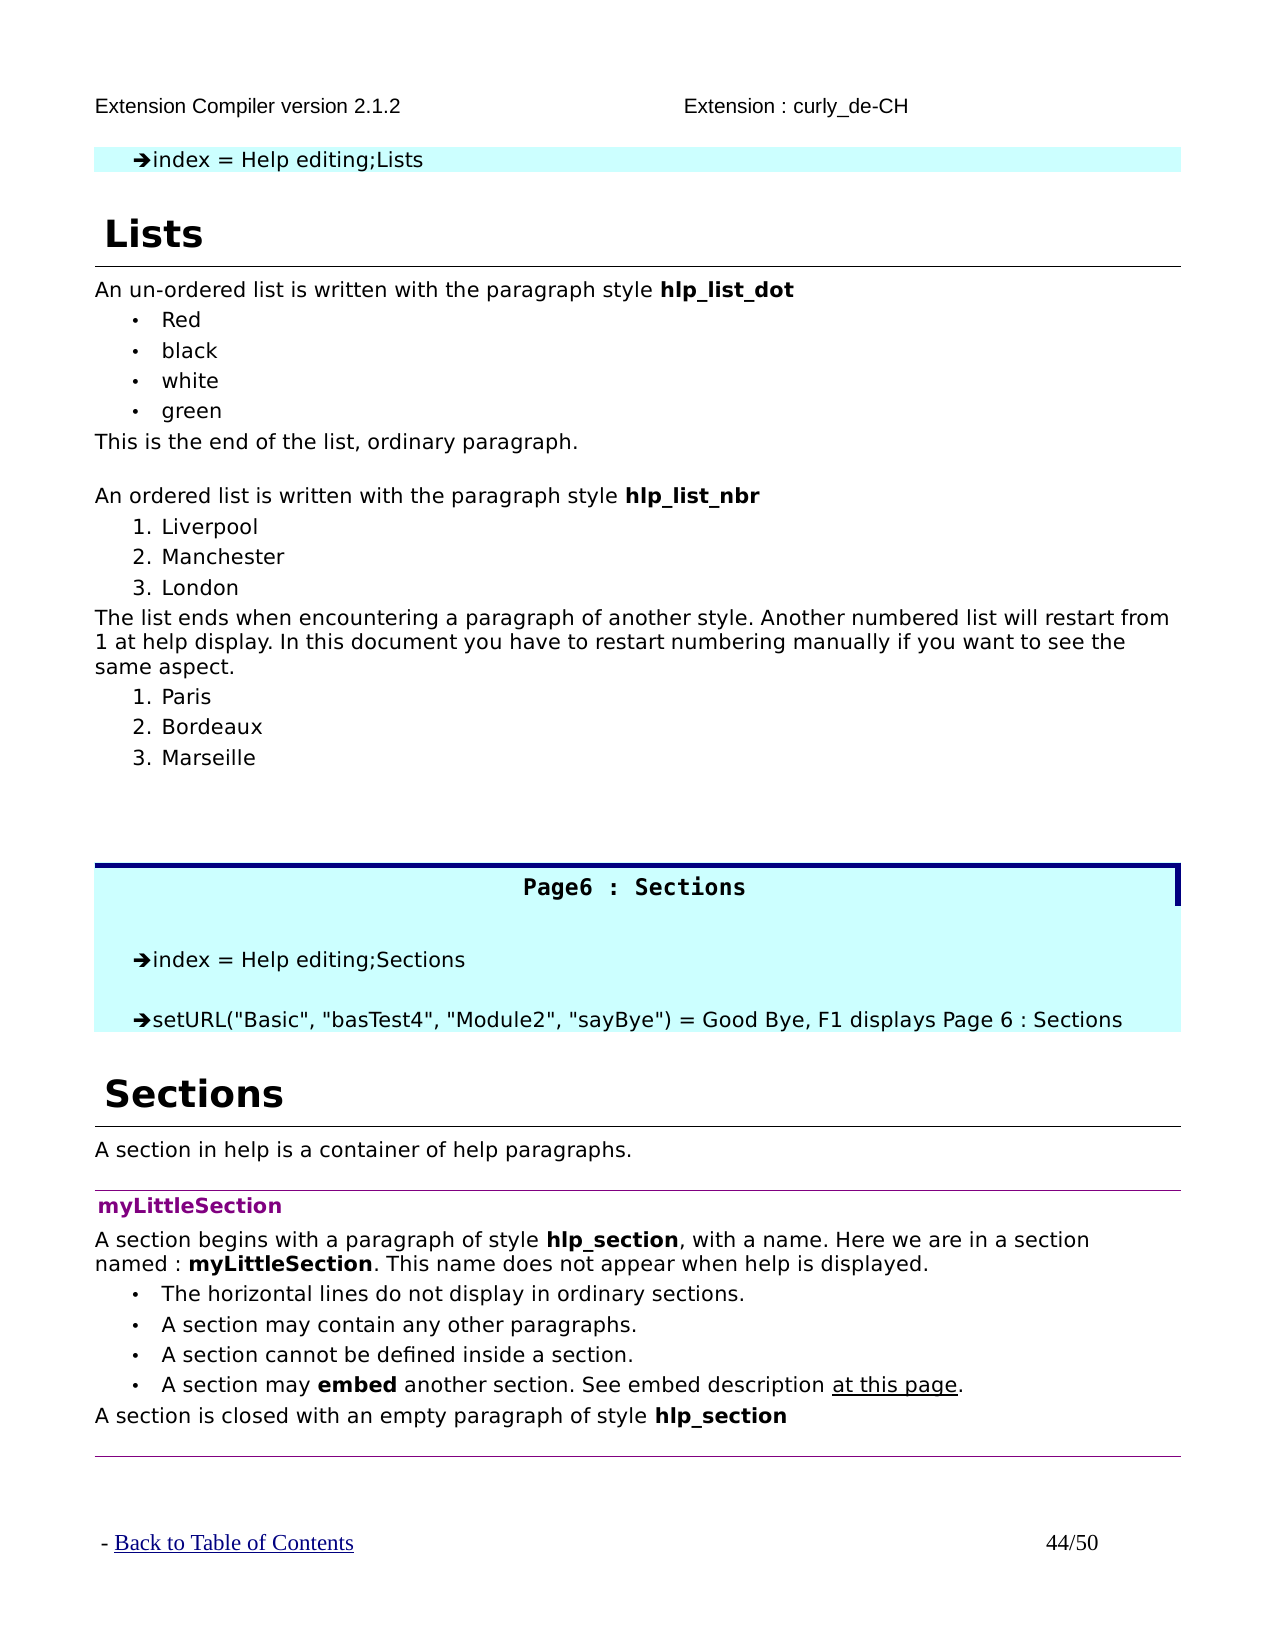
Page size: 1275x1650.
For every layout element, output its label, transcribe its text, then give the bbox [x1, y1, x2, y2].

list Paris [132, 685, 1181, 709]
list London [132, 575, 1181, 600]
list A section cannot be defined inside a section. [132, 1343, 1181, 1367]
list Bordeaux [132, 715, 1181, 740]
list index = Help editing;Sections [94, 948, 1181, 972]
list Manchester [132, 545, 1181, 569]
text The list ends when encountering a paragraph of another style. Another numbered list will restart from 1 at help display. In this document you have to restart numbering manually if you want to see the same aspect. [94, 606, 1181, 679]
text A section begins with a paragraph of style hlp_section, with a name. Here we are in a section named : myLittleSection. This name does not appear when help is displayed. [94, 1228, 1181, 1277]
text A section is closed with an empty paragraph of style hlp_section [94, 1404, 1181, 1428]
list Marseille [132, 746, 1181, 770]
list index = Help editing;Lists [94, 147, 1181, 172]
text An ordered list is written with the paragraph style hlp_list_nbr [94, 460, 1181, 509]
text An un-ordered list is written with the paragraph style hlp_list_dot [94, 278, 1181, 303]
text A section in help is a container of help paragraphs. [94, 1138, 1181, 1163]
list A section may contain any other paragraphs. [132, 1313, 1181, 1337]
text Lists [94, 203, 1181, 266]
list green [132, 399, 1181, 424]
list Liverpool [132, 515, 1181, 539]
text This is the end of the list, ordinary paragraph. [94, 430, 1181, 454]
list Red [132, 308, 1181, 333]
list The horizontal lines do not display in ordinary sections. [132, 1282, 1181, 1307]
text Page6 : Sections [94, 864, 1175, 906]
list A section may embed another section. See embed description at this page. [132, 1373, 1181, 1398]
list black [132, 339, 1181, 363]
text Sections [94, 1063, 1181, 1126]
list white [132, 369, 1181, 393]
list setURL("Basic", "basTest4", "Module2", "sayBye") = Good Bye, F1 displays Page 6 : Sections [94, 1008, 1181, 1032]
text myLittleSection [94, 1191, 1181, 1222]
